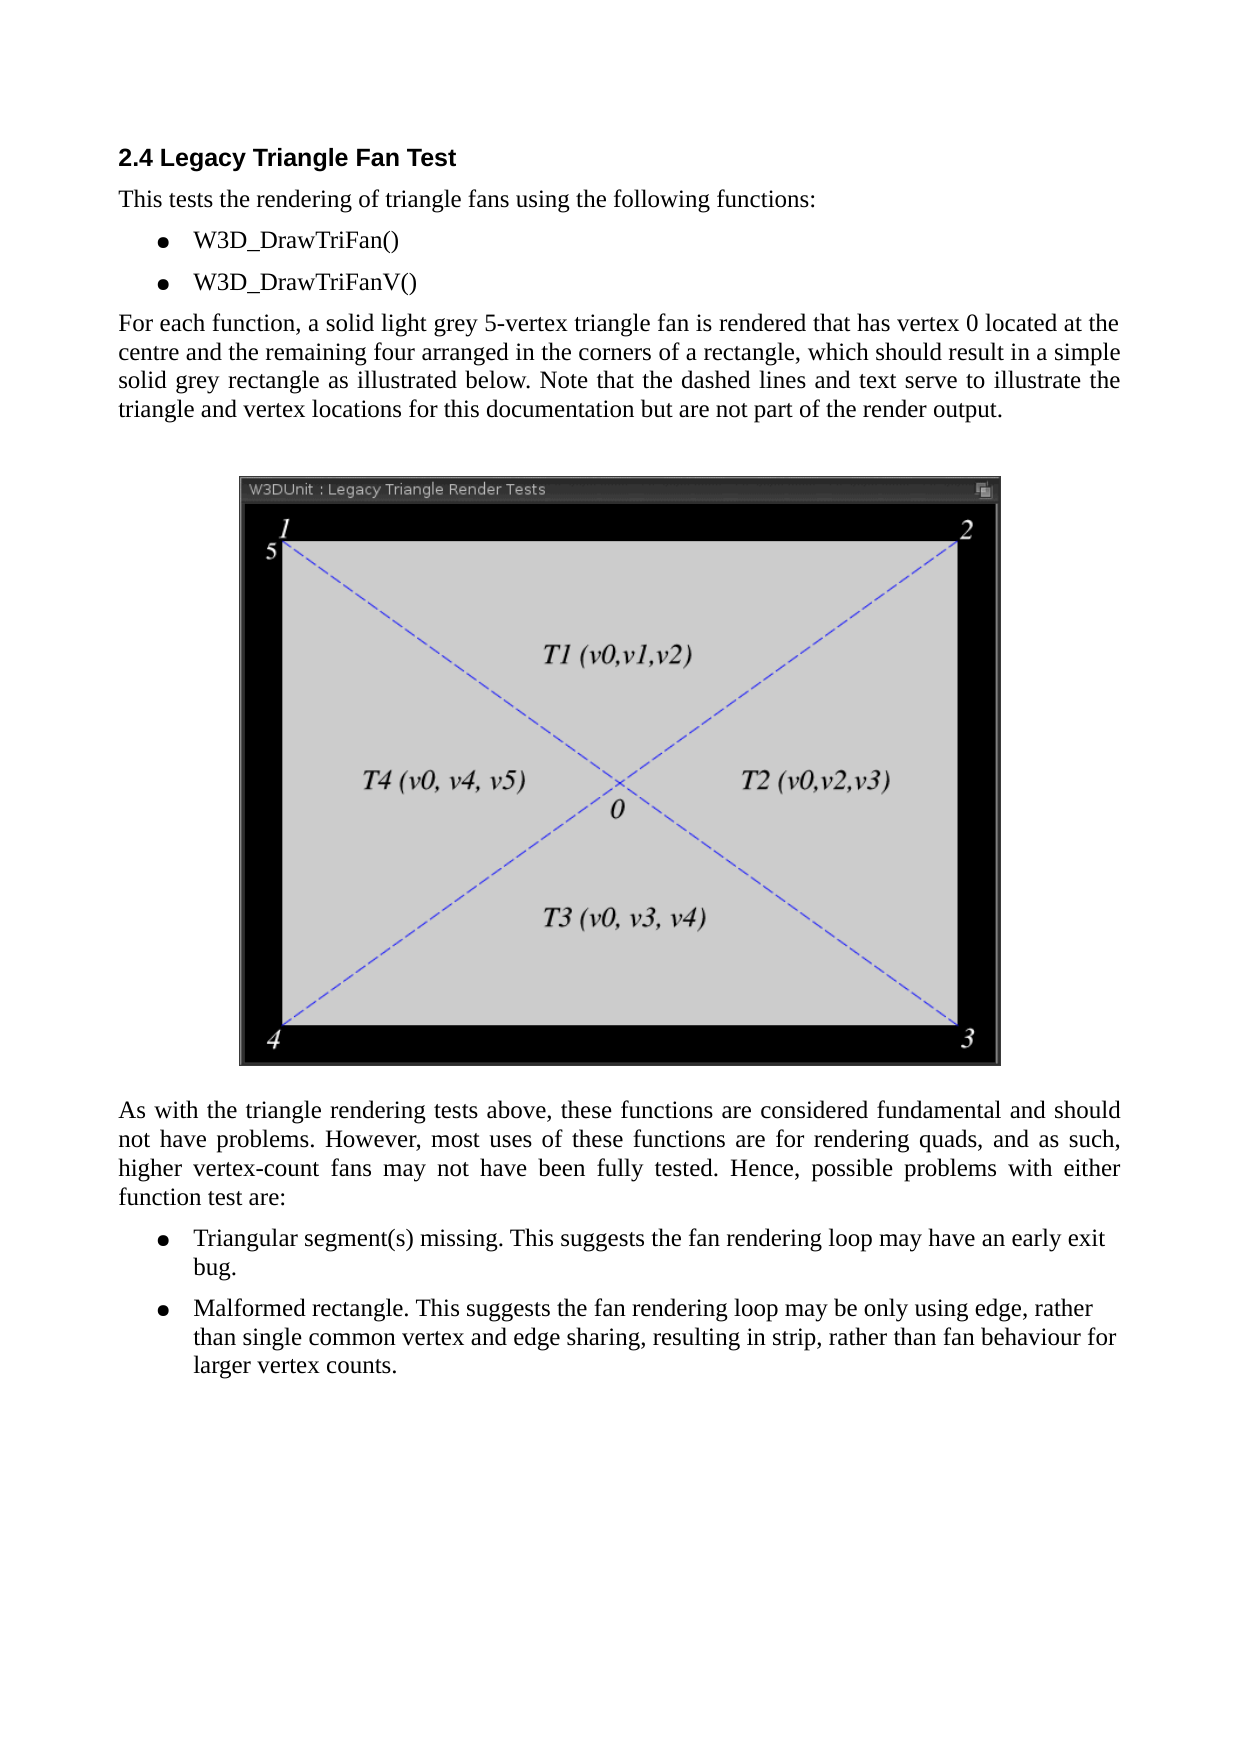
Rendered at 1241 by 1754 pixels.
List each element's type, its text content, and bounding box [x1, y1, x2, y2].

list Triangular segment(s) missing. This suggests the fan rendering loop may have an early exit bug. [156, 1223, 1122, 1281]
text For each function, a solid light grey 5-vertex triangle fan is rendered that has vertex 0 located at the centre and the remaining four arranged in the corners of a rectangle, which should result in a simple solid grey rectangle as illustrated below. Note that the dashed lines and text serve to illustrate the triangle and vertex locations for this documentation but are not part of the render output. [118, 308, 1122, 423]
text As with the triangle rendering tests above, these functions are considered fundamental and should not have problems. However, most uses of these functions are for rendering quads, and as such, higher vertex-count fans may not have been fully tested. Hence, possible problems with either function test are: [118, 1096, 1122, 1211]
list Malformed rectangle. This suggests the fan rendering loop may be only using edge, rather than single common vertex and edge sharing, resulting in strip, rather than fan behaviour for larger vertex counts. [156, 1293, 1122, 1379]
text This tests the rendering of triangle fans using the following functions: [118, 184, 1122, 213]
list W3D_DrawTriFan() [156, 226, 1122, 254]
picture [239, 476, 1001, 1066]
list W3D_DrawTriFanV() [156, 267, 1122, 296]
subtitle 2.4 Legacy Triangle Fan Test [118, 143, 1122, 172]
